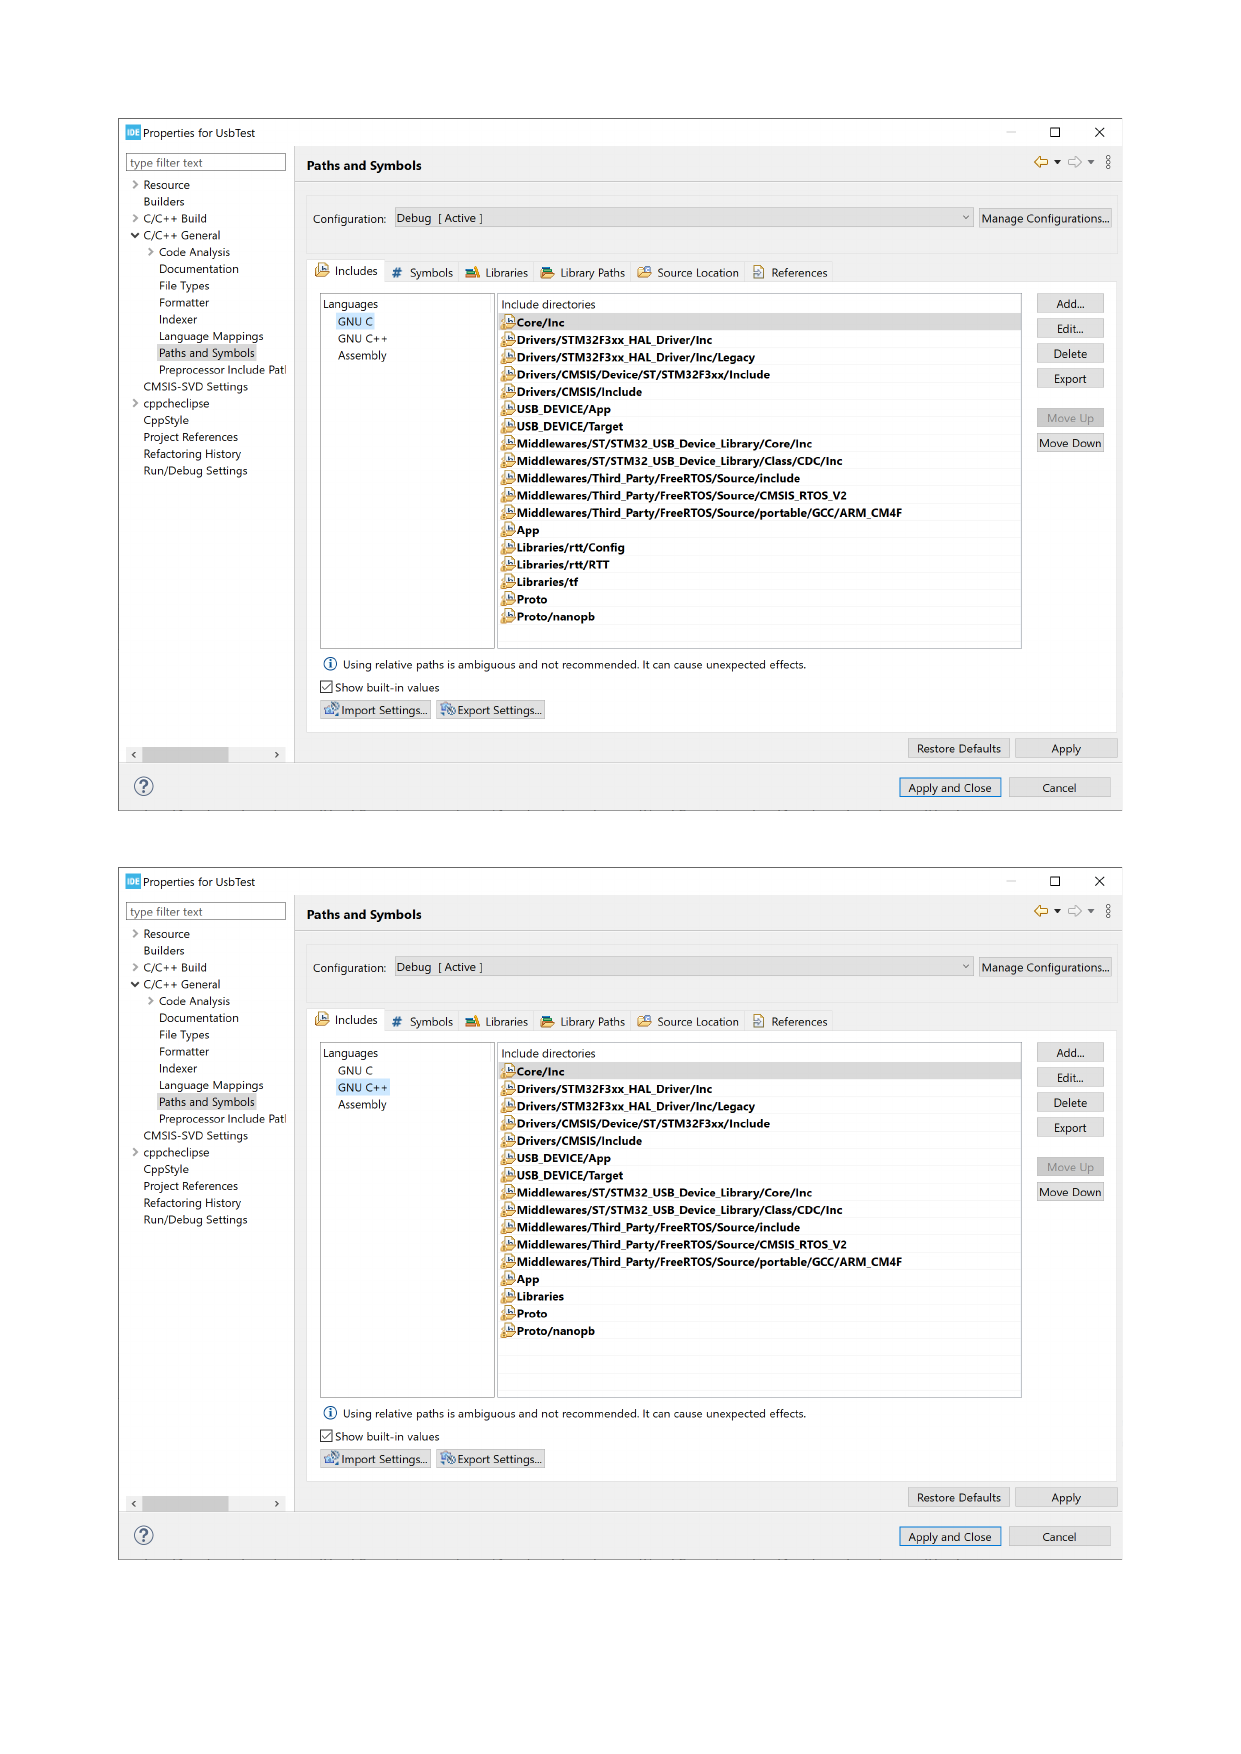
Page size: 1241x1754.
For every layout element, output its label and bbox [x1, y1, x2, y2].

picture [118, 118, 1123, 811]
picture [118, 867, 1123, 1560]
